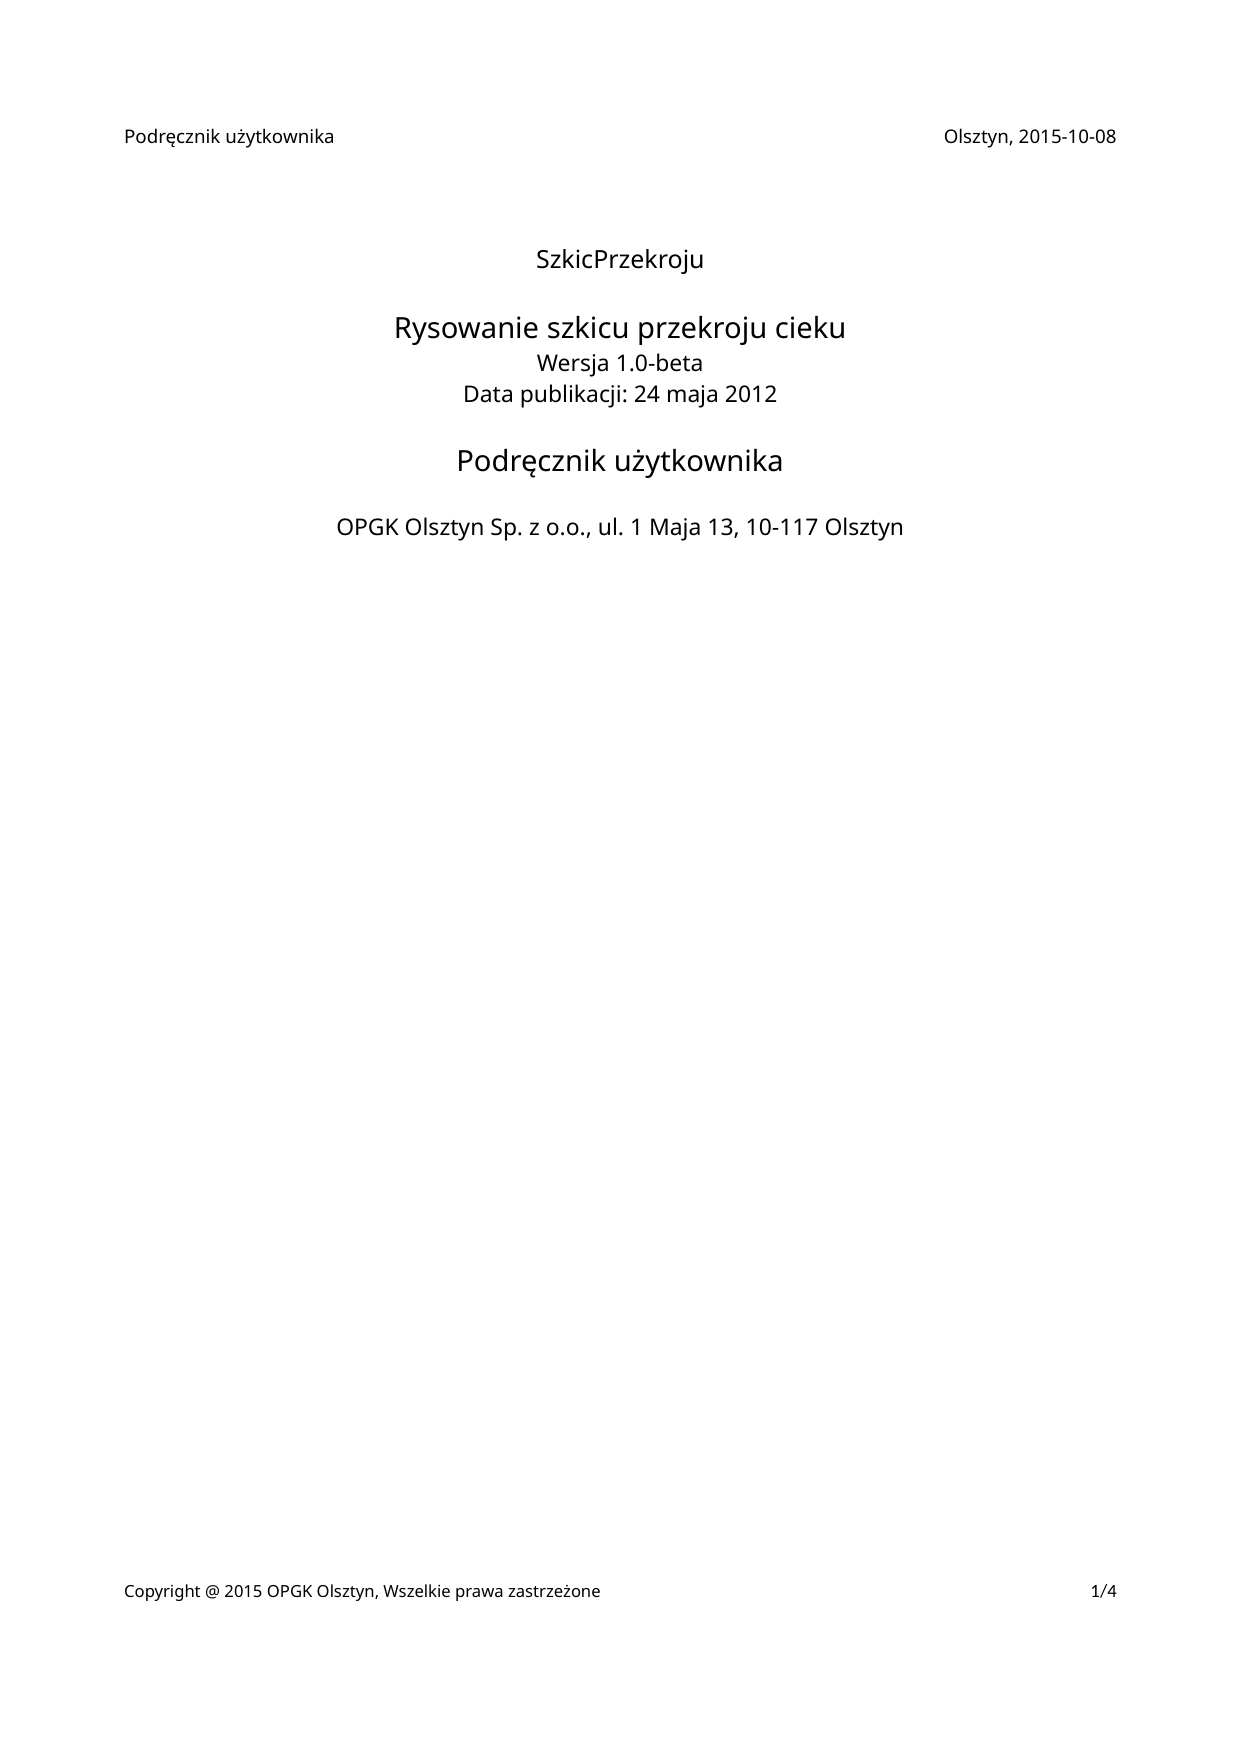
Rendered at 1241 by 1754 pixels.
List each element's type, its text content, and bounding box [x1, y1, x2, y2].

text Data publikacji: 24 maja 2012 [118, 378, 1122, 409]
text Wersja 1.0-beta [118, 347, 1122, 378]
text Podręcznik użytkownika [118, 440, 1122, 480]
text OPGK Olsztyn Sp. z o.o., ul. 1 Maja 13, 10-117 Olsztyn [118, 511, 1122, 542]
text Rysowanie szkicu przekroju cieku [118, 307, 1122, 347]
text SzkicPrzekroju [118, 242, 1122, 276]
